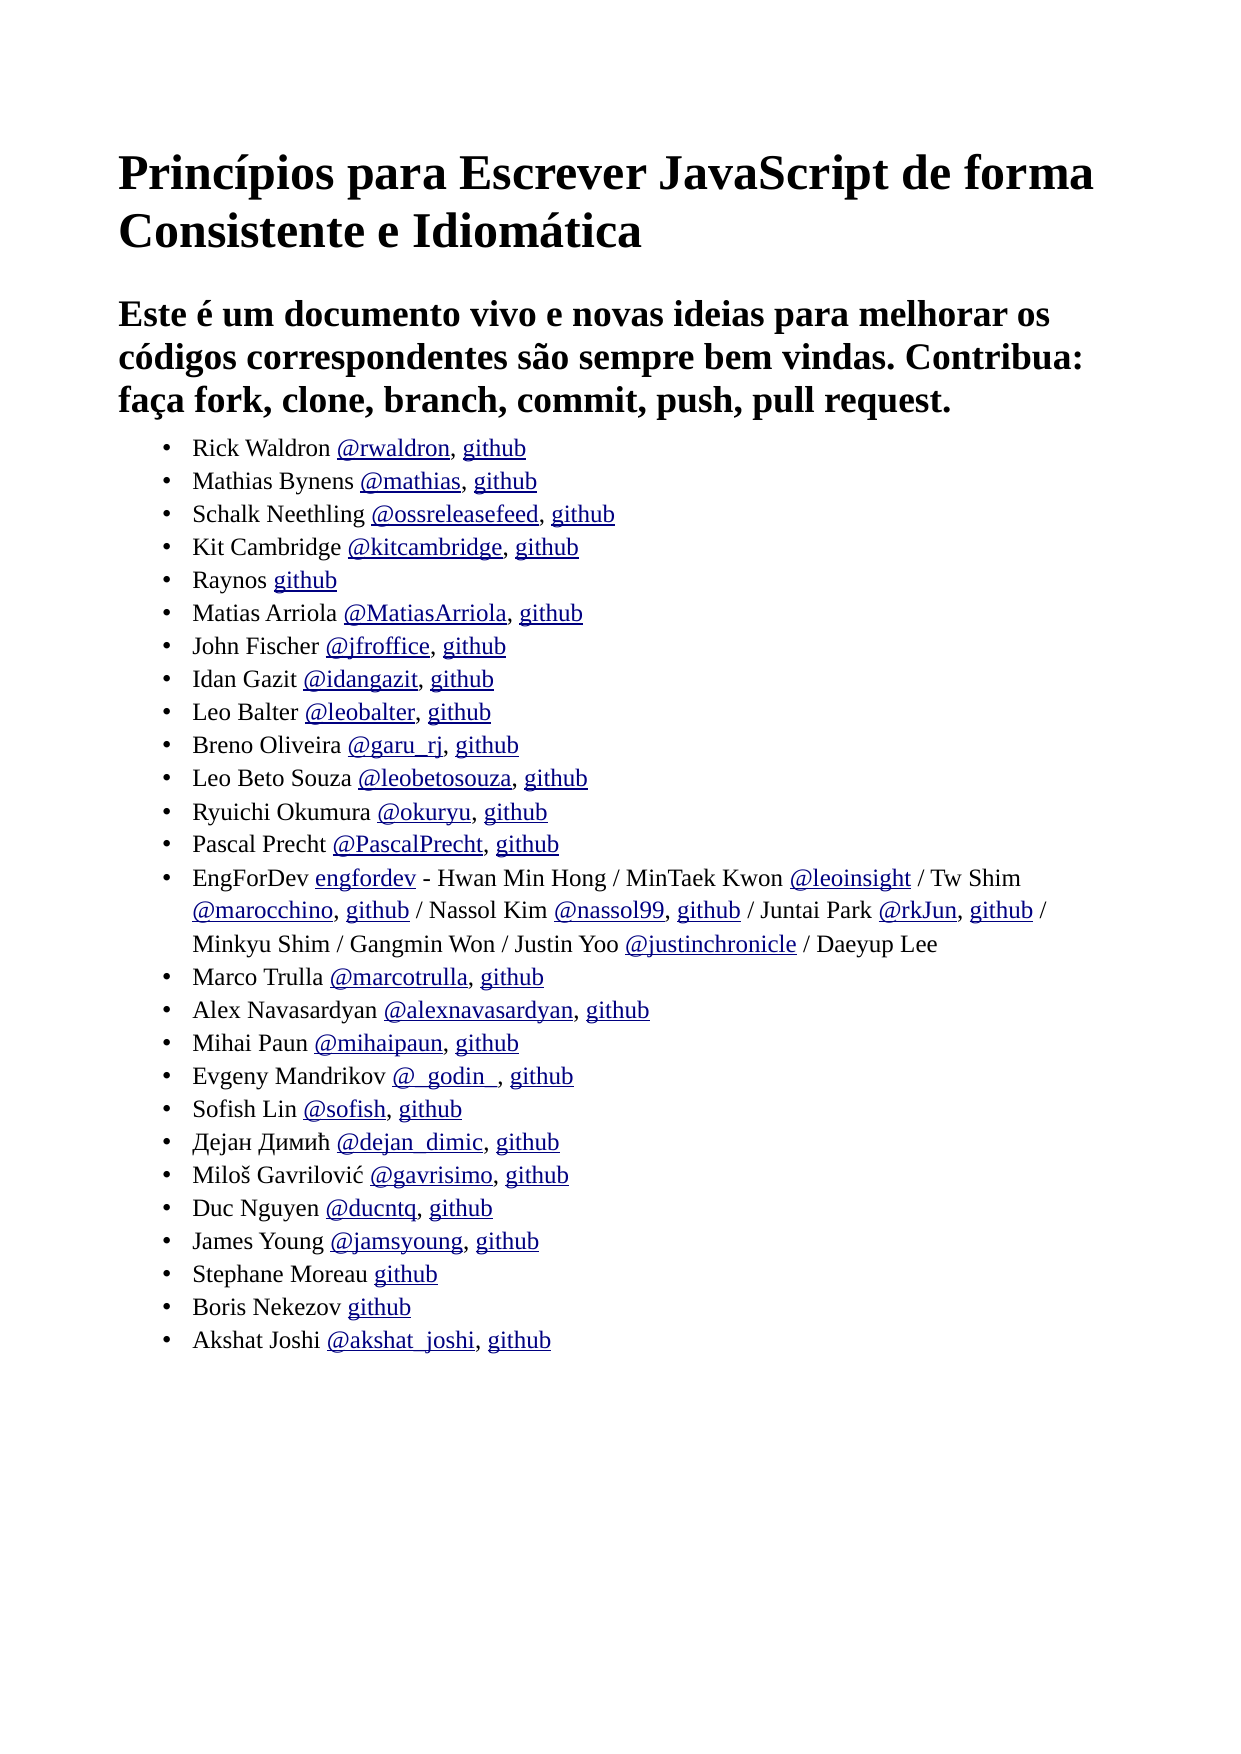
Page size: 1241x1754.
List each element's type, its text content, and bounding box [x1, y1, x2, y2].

list Breno Oliveira @garu_rj, github [162, 731, 1122, 759]
subtitle Princípios para Escrever JavaScript de forma Consistente e Idiomática [118, 143, 1122, 258]
list Mihai Paun @mihaipaun, github [162, 1028, 1122, 1056]
list James Young @jamsyoung, github [162, 1226, 1122, 1254]
list Raynos github [162, 565, 1122, 594]
list Akshat Joshi @akshat_joshi, github [162, 1325, 1122, 1354]
list Sofish Lin @sofish, github [162, 1094, 1122, 1122]
list Leo Balter @leobalter, github [162, 697, 1122, 726]
subtitle Este é um documento vivo e novas ideias para melhorar os códigos correspondentes são sempre bem vindas. Contribua: faça fork, clone, branch, commit, push, pull request. [118, 291, 1122, 421]
list Schalk Neethling @ossreleasefeed, github [162, 499, 1122, 528]
list Duc Nguyen @ducntq, github [162, 1193, 1122, 1222]
list Leo Beto Souza @leobetosouza, github [162, 763, 1122, 792]
list Mathias Bynens @mathias, github [162, 466, 1122, 495]
list Дејан Димић @dejan_dimic, github [162, 1127, 1122, 1156]
list Pascal Precht @PascalPrecht, github [162, 829, 1122, 858]
list Evgeny Mandrikov @_godin_, github [162, 1061, 1122, 1089]
list Boris Nekezov github [162, 1292, 1122, 1321]
list Alex Navasardyan @alexnavasardyan, github [162, 995, 1122, 1023]
list Matias Arriola @MatiasArriola, github [162, 598, 1122, 627]
list Miloš Gavrilović @gavrisimo, github [162, 1160, 1122, 1188]
list Ryuichi Okumura @okuryu, github [162, 797, 1122, 825]
list Marco Trulla @marcotrulla, github [162, 962, 1122, 990]
list Stephane Moreau github [162, 1259, 1122, 1288]
list John Fischer @jfroffice, github [162, 631, 1122, 660]
list EngForDev engfordev - Hwan Min Hong / MinTaek Kwon @leoinsight / Tw Shim @marocchino, github / Nassol Kim @nassol99, github / Juntai Park @rkJun, github / Minkyu Shim / Gangmin Won / Justin Yoo @justinchronicle / Daeyup Lee [162, 863, 1122, 957]
list Kit Cambridge @kitcambridge, github [162, 532, 1122, 561]
list Idan Gazit @idangazit, github [162, 664, 1122, 693]
list Rick Waldron @rwaldron, github [162, 433, 1122, 462]
